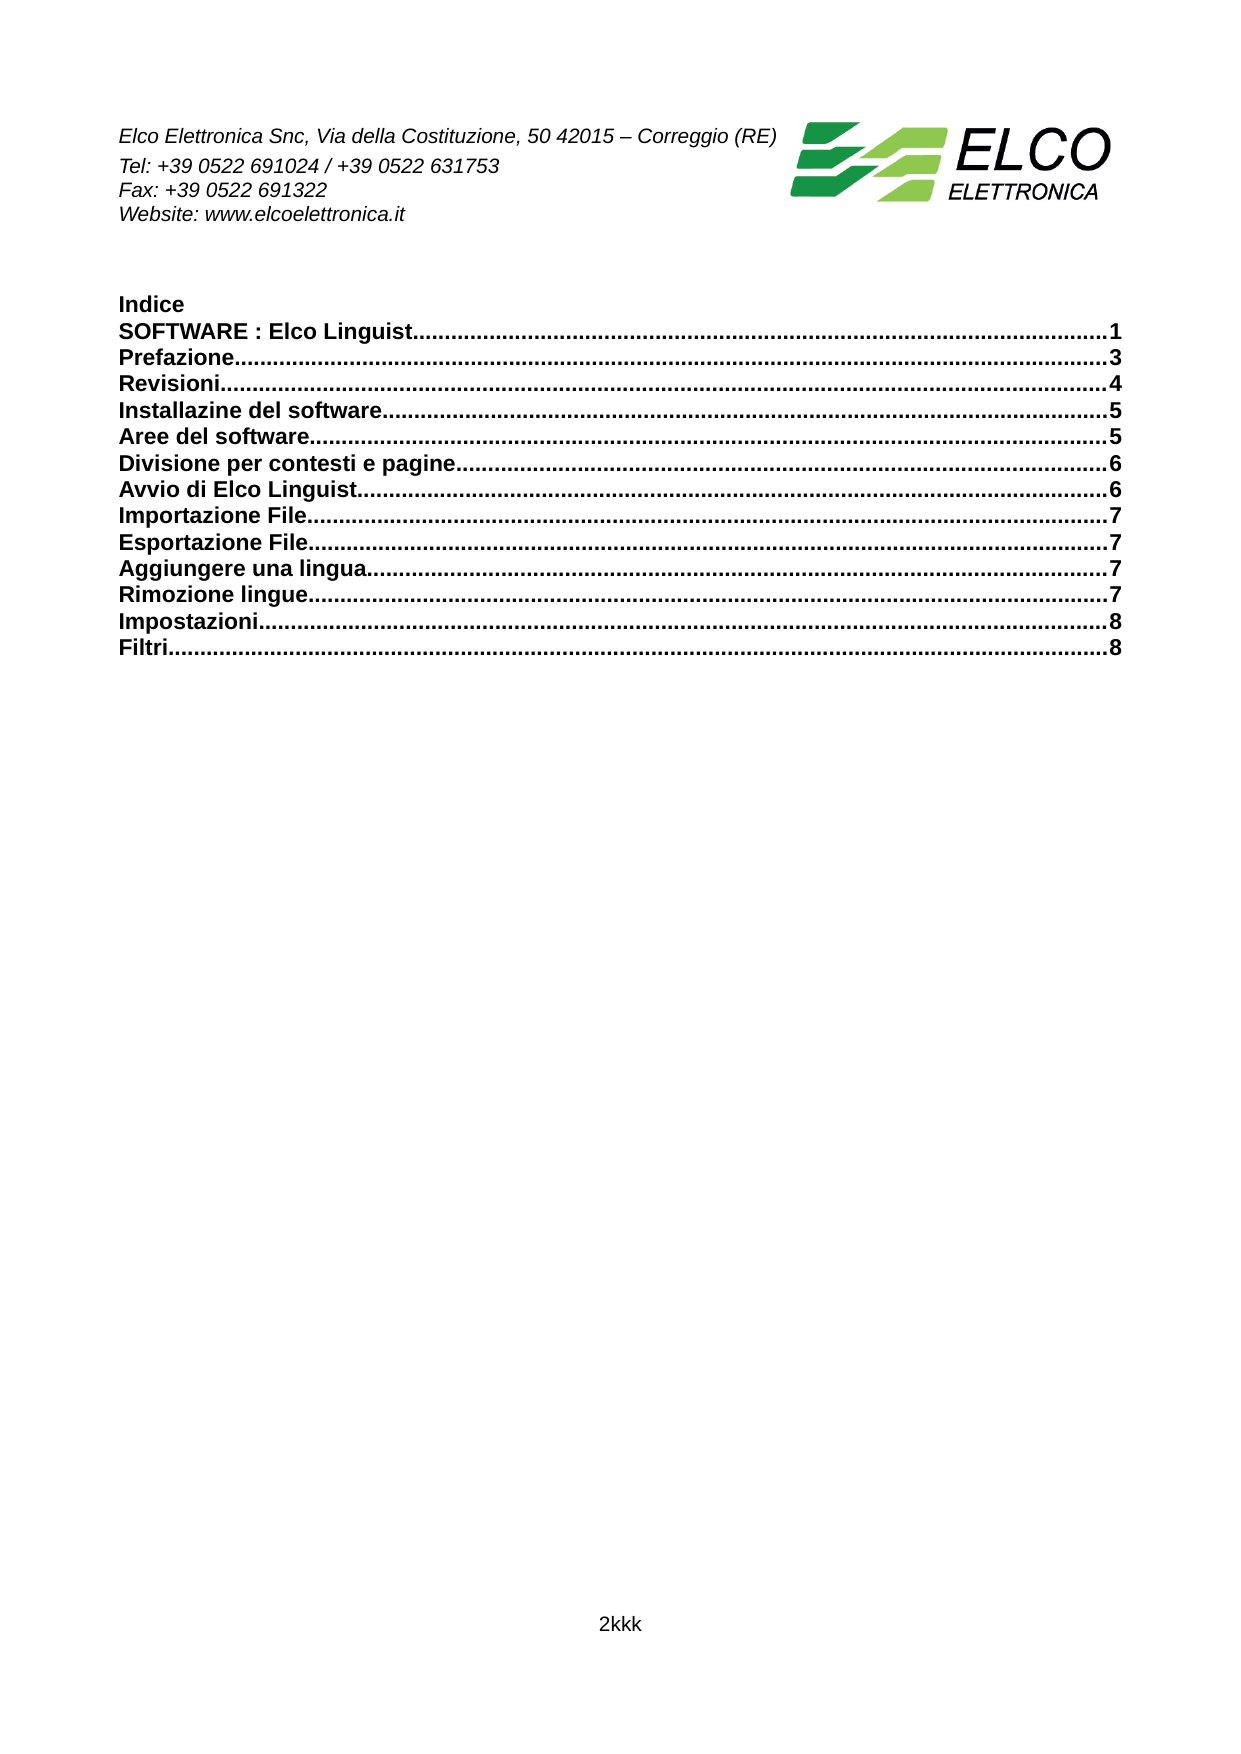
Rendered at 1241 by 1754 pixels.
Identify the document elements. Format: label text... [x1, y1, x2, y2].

text Revisioni 4 [118, 370, 1122, 397]
text Aggiungere una lingua 7 [118, 555, 1122, 581]
text Aree del software 5 [118, 423, 1122, 449]
text Impostazioni 8 [118, 608, 1122, 634]
text Filtri 8 [118, 634, 1122, 660]
text Divisione per contesti e pagine 6 [118, 449, 1122, 476]
text Prefazione 3 [118, 344, 1122, 370]
text Esportazione File 7 [118, 528, 1122, 555]
picture [785, 106, 1122, 208]
text Avvio di Elco Linguist 6 [118, 476, 1122, 502]
text Indice [118, 291, 1122, 318]
text SOFTWARE : Elco Linguist 1 [118, 318, 1122, 344]
text Importazione File 7 [118, 502, 1122, 528]
text Rimozione lingue 7 [118, 581, 1122, 608]
text Installazine del software 5 [118, 397, 1122, 423]
